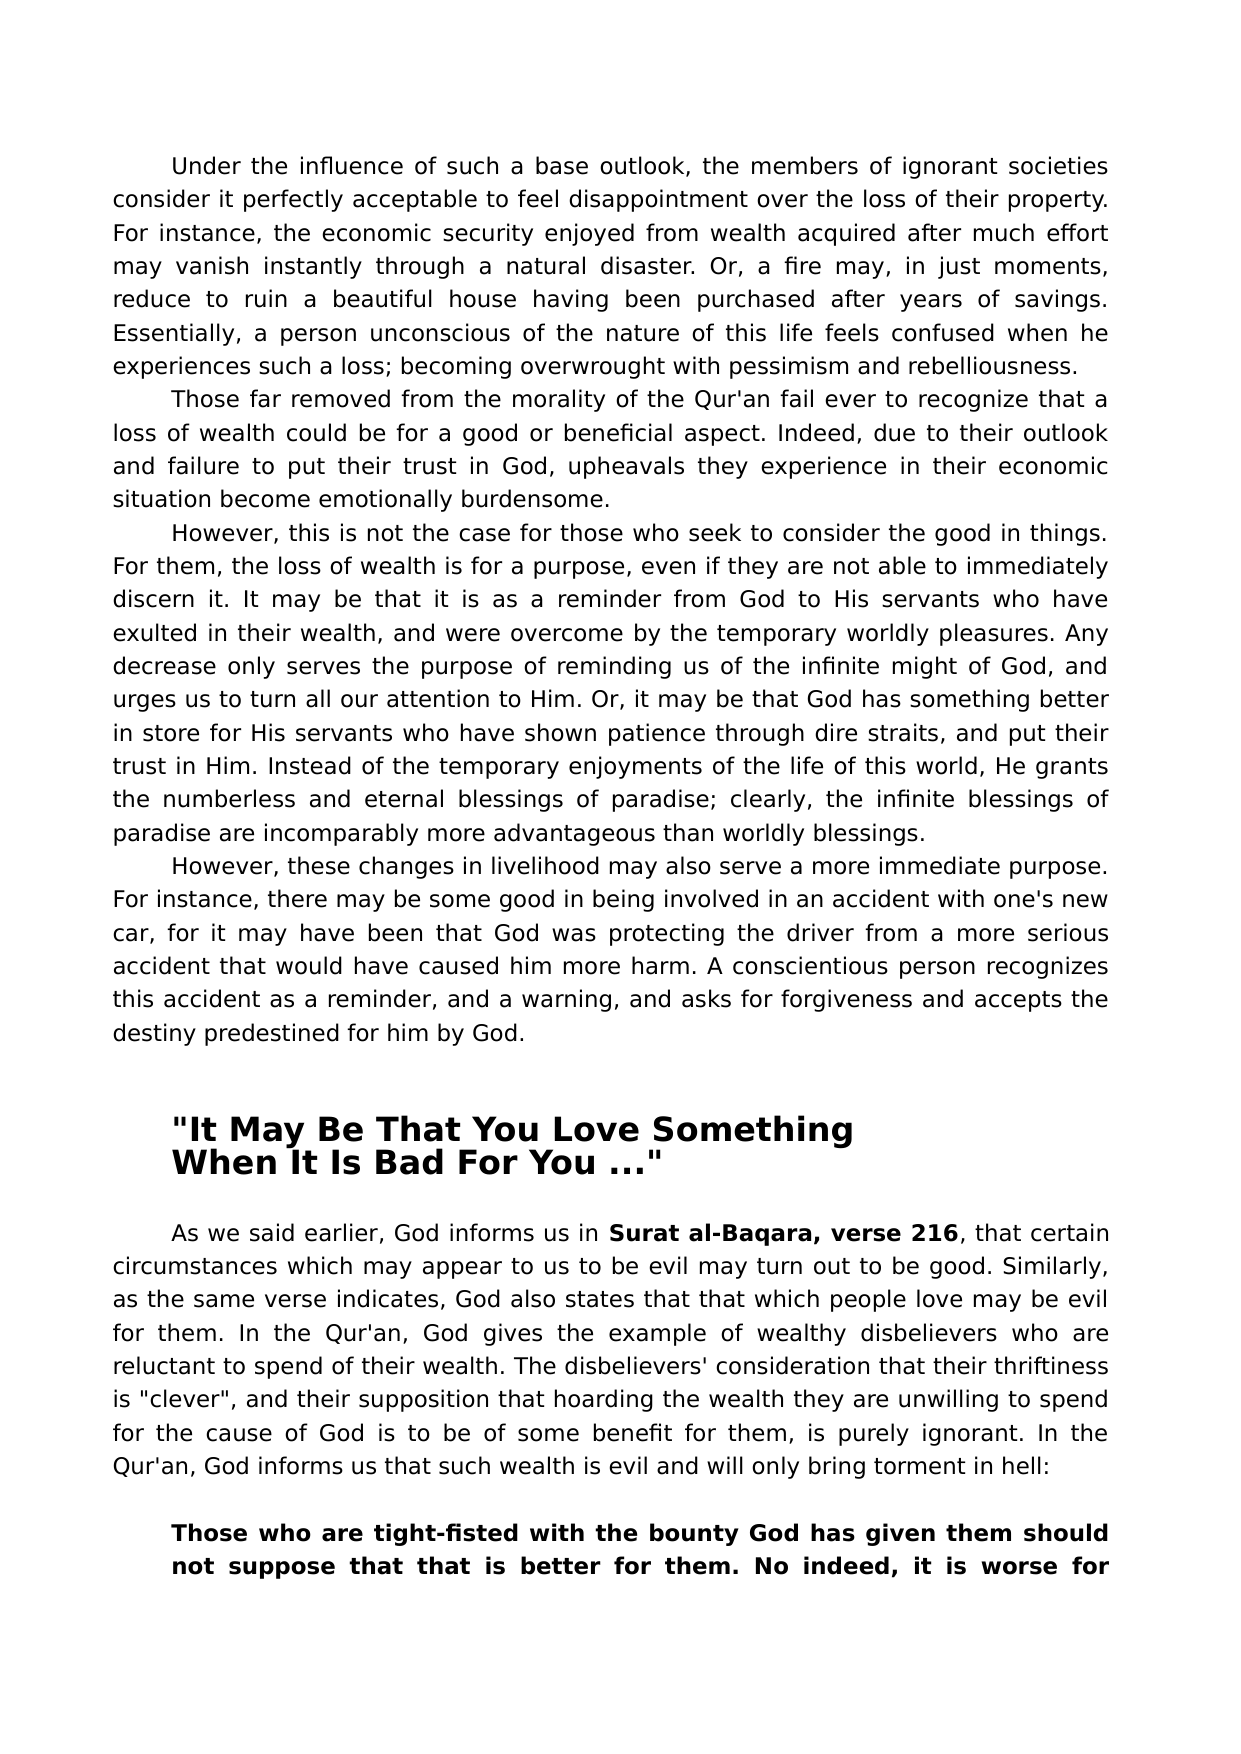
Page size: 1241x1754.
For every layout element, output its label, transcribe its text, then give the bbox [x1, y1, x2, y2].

text Under the influence of such a base outlook, the members of ignorant societies consider it perfectly acceptable to feel disappointment over the loss of their property. For instance, the economic security enjoyed from wealth acquired after much effort may vanish instantly through a natural disaster. Or, a fire may, in just moments, reduce to ruin a beautiful house having been purchased after years of savings. Essentially, a person unconscious of the nature of this life feels confused when he experiences such a loss; becoming overwrought with pessimism and rebelliousness. [112, 148, 1110, 381]
text As we said earlier, God informs us in Surat al-Baqara, verse 216, that certain circumstances which may appear to us to be evil may turn out to be good. Similarly, as the same verse indicates, God also states that that which people love may be evil for them. In the Qur'an, God gives the example of wealthy disbelievers who are reluctant to spend of their wealth. The disbelievers' consideration that their thriftiness is "clever", and their supposition that hoarding the wealth they are unwilling to spend for the cause of God is to be of some benefit for them, is purely ignorant. In the Qur'an, God informs us that such wealth is evil and will only bring torment in hell: [112, 1214, 1110, 1481]
text However, this is not the case for those who seek to consider the good in things. For them, the loss of wealth is for a purpose, even if they are not able to immediately discern it. It may be that it is as a reminder from God to His servants who have exulted in their wealth, and were overcome by the temporary worldly pleasures. Any decrease only serves the purpose of reminding us of the infinite might of God, and urges us to turn all our attention to Him. Or, it may be that God has something better in store for His servants who have shown patience through dire straits, and put their trust in Him. Instead of the temporary enjoyments of the life of this world, He grants the numberless and eternal blessings of paradise; clearly, the infinite blessings of paradise are incomparably more advantageous than worldly blessings. [112, 514, 1110, 848]
text When It Is Bad For You ..." [112, 1148, 1110, 1181]
text Those far removed from the morality of the Qur'an fail ever to recognize that a loss of wealth could be for a good or beneficial aspect. Indeed, due to their outlook and failure to put their trust in God, upheavals they experience in their economic situation become emotionally burdensome. [112, 381, 1110, 514]
text Those who are tight-fisted with the bounty God has given them should not suppose that that is better for them. No indeed, it is worse for [171, 1514, 1110, 1581]
text "It May Be That You Love Something [112, 1114, 1110, 1148]
text However, these changes in livelihood may also serve a more immediate purpose. For instance, there may be some good in being involved in an accident with one's new car, for it may have been that God was protecting the driver from a more serious accident that would have caused him more harm. A conscientious person recognizes this accident as a reminder, and a warning, and asks for forgiveness and accepts the destiny predestined for him by God. [112, 848, 1110, 1048]
